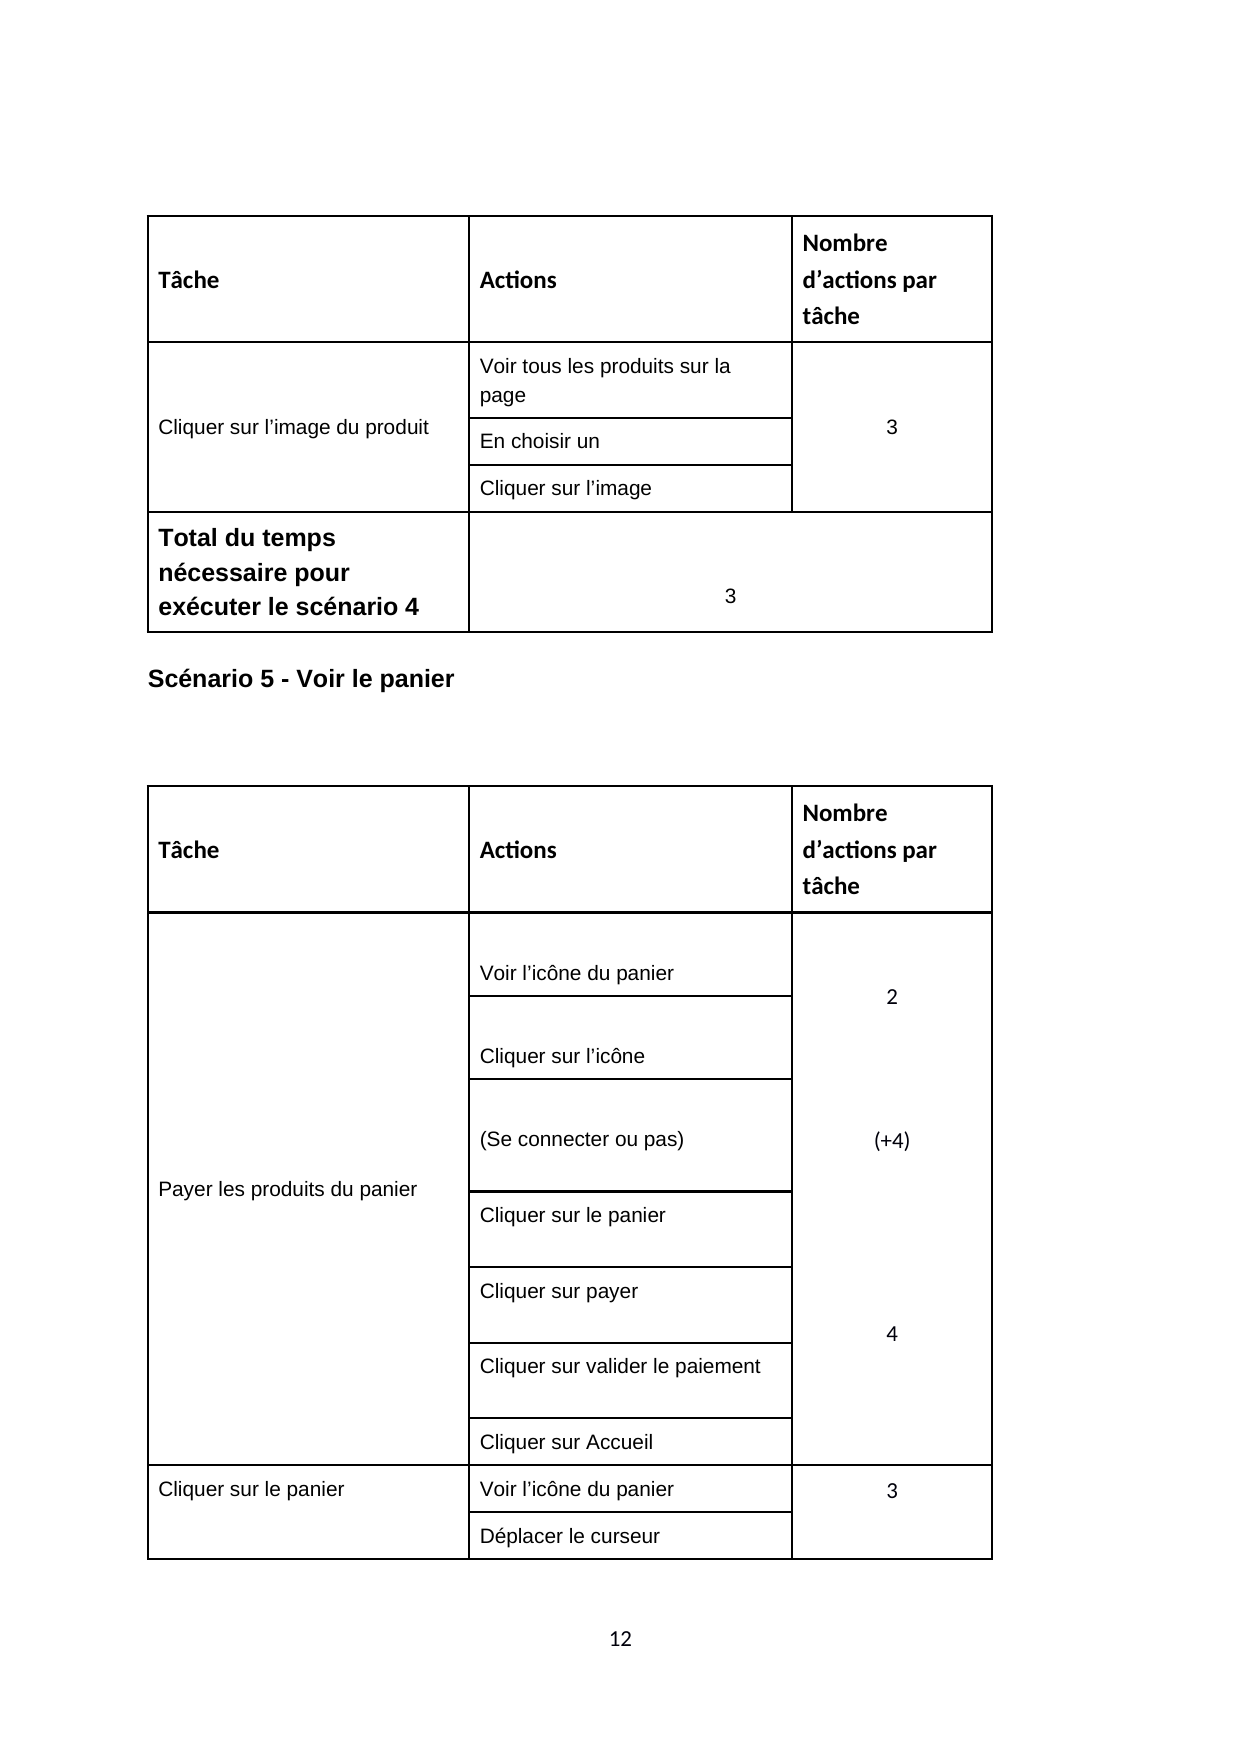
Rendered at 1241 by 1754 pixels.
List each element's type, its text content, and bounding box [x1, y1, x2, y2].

table_header Nombre d’actions par tâche [793, 787, 991, 911]
table_header Actions [470, 787, 791, 911]
table_header Tâche [149, 787, 468, 911]
table_header Nombre d’actions par tâche [793, 217, 991, 341]
text Scénario 5 - Voir le panier [148, 663, 1093, 692]
table_cell 3 [793, 1466, 991, 1558]
table_cell Déplacer le curseur [470, 1513, 791, 1558]
table_header Actions [470, 217, 791, 341]
table_cell 2 (+4) 4 [793, 914, 991, 1464]
table_header Tâche [149, 217, 468, 341]
table_cell Voir l’icône du panier [470, 914, 791, 995]
table_cell Cliquer sur le panier [149, 1466, 468, 1558]
table_cell En choisir un [470, 419, 791, 464]
table_cell Cliquer sur l’icône [470, 997, 791, 1078]
table_cell Voir tous les produits sur la page [470, 343, 791, 417]
table_cell 3 [470, 513, 991, 631]
table_cell Cliquer sur Accueil [470, 1419, 791, 1464]
table_cell 3 [793, 343, 991, 511]
table_cell Total du temps nécessaire pour exécuter le scénario 4 [149, 513, 468, 631]
table_cell Cliquer sur l’image du produit [149, 343, 468, 511]
table_cell Voir l’icône du panier [470, 1466, 791, 1511]
table_cell Cliquer sur valider le paiement [470, 1344, 791, 1417]
table_cell Cliquer sur payer [470, 1268, 791, 1342]
table_cell Cliquer sur le panier [470, 1193, 791, 1266]
table_cell (Se connecter ou pas) [470, 1080, 791, 1190]
table_cell Cliquer sur l’image [470, 466, 791, 511]
table_cell Payer les produits du panier [149, 914, 468, 1464]
